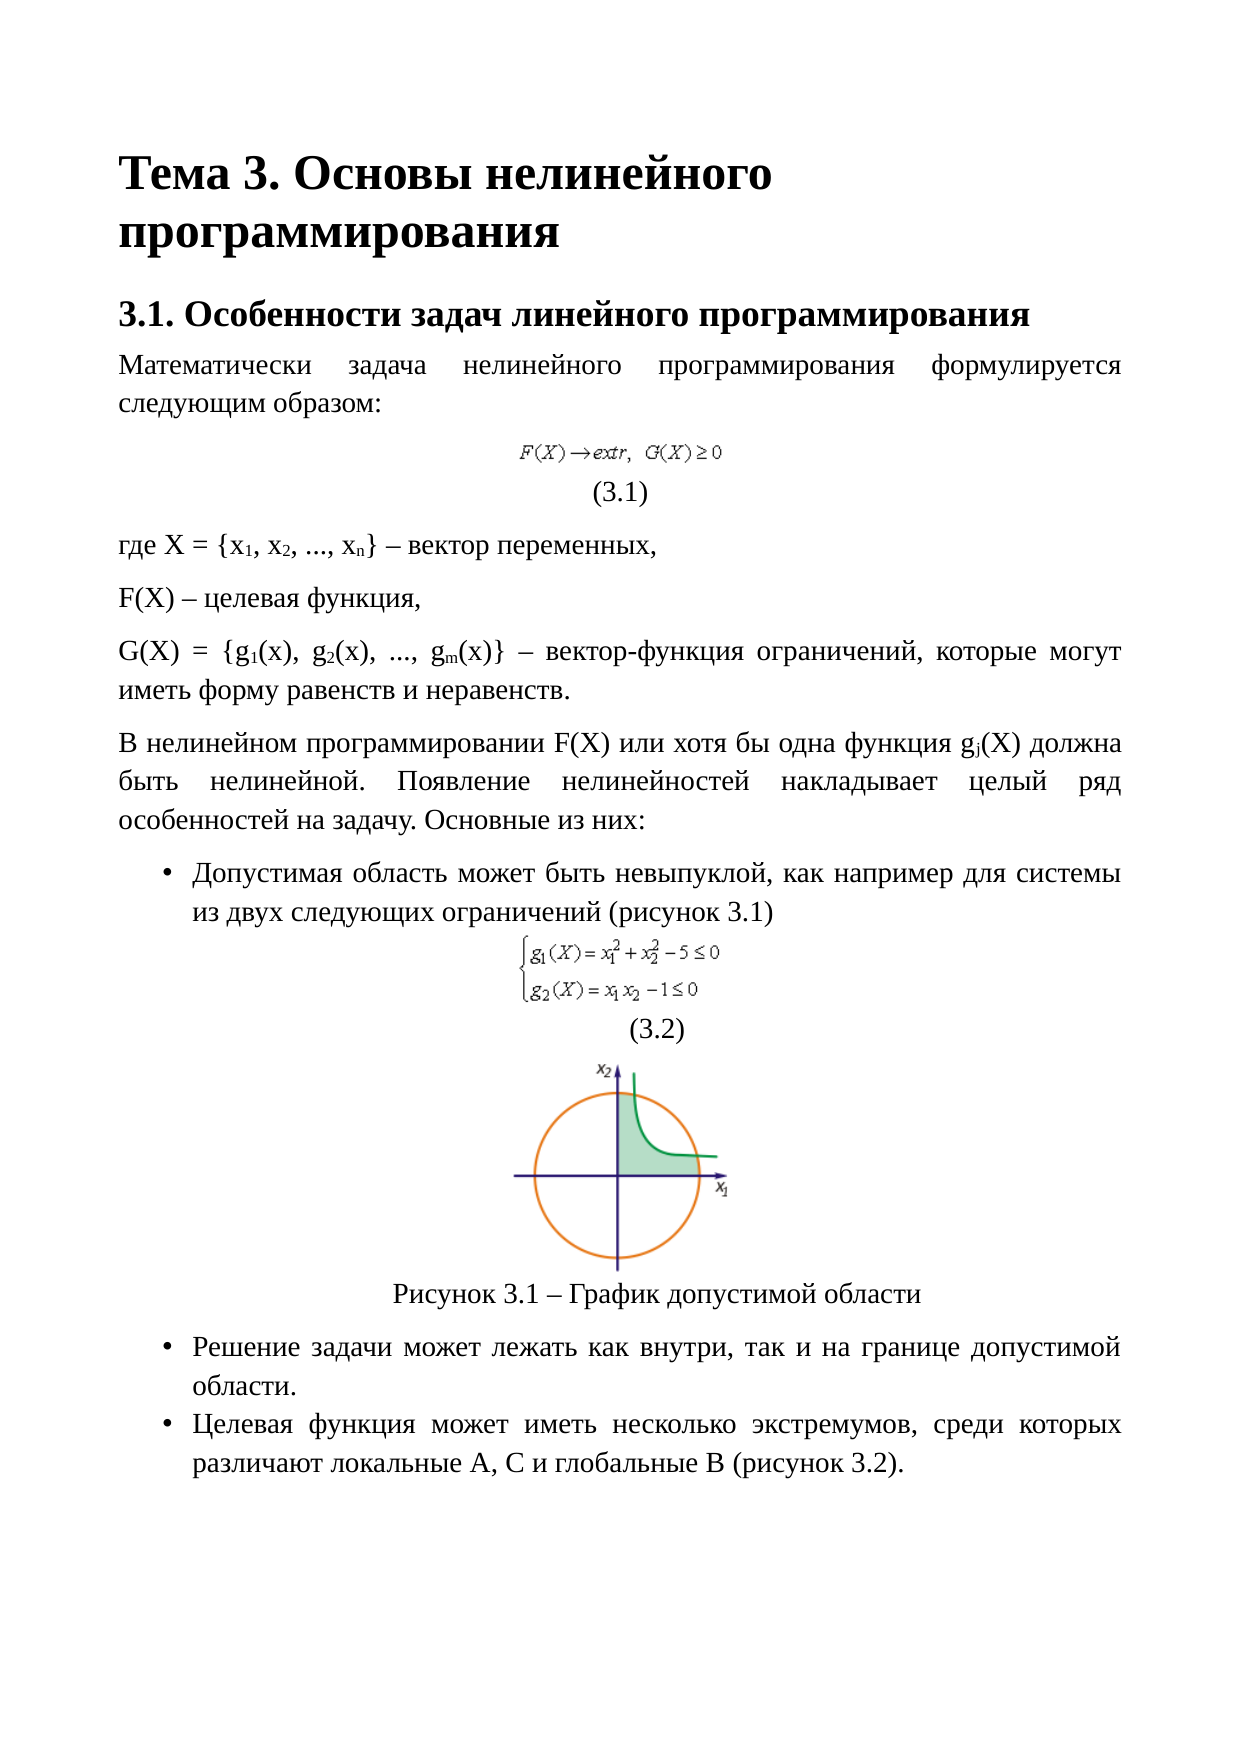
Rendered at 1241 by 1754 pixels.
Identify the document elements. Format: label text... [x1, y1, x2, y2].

picture [515, 438, 725, 469]
text (3.1) [118, 439, 1122, 507]
subtitle 3.1. Особенности задач линейного программирования [118, 291, 1122, 334]
list Допустимая область может быть невыпуклой, как например для системы из двух следующих ограничений (рисунок 3.1) [162, 855, 1122, 927]
list Рисунок 3.1 – График допустимой области [162, 1064, 1122, 1310]
list (3.2) [162, 932, 1122, 1045]
list Решение задачи может лежать как внутри, так и на границе допустимой области. [162, 1329, 1122, 1401]
picture [516, 932, 724, 1007]
list Целевая функция может иметь несколько экстремумов, среди которых различают локальные A, C и глобальные B (рисунок 3.2). [162, 1406, 1122, 1479]
text где X = {x1, x2, ..., xn} – вектор переменных, [118, 527, 1122, 561]
text В нелинейном программировании F(X) или хотя бы одна функция gj(X) должна быть нелинейной. Появление нелинейностей накладывает целый ряд особенностей на задачу. Основные из них: [118, 725, 1122, 836]
text Математически задача нелинейного программирования формулируется следующим образом: [118, 347, 1122, 419]
subtitle Тема 3. Основы нелинейного программирования [118, 143, 1122, 258]
text G(X) = {g1(x), g2(x), ..., gm(x)} – вектор-функция ограничений, которые могут иметь форму равенств и неравенств. [118, 633, 1122, 705]
text F(X) – целевая функция, [118, 580, 1122, 614]
picture [513, 1064, 728, 1272]
